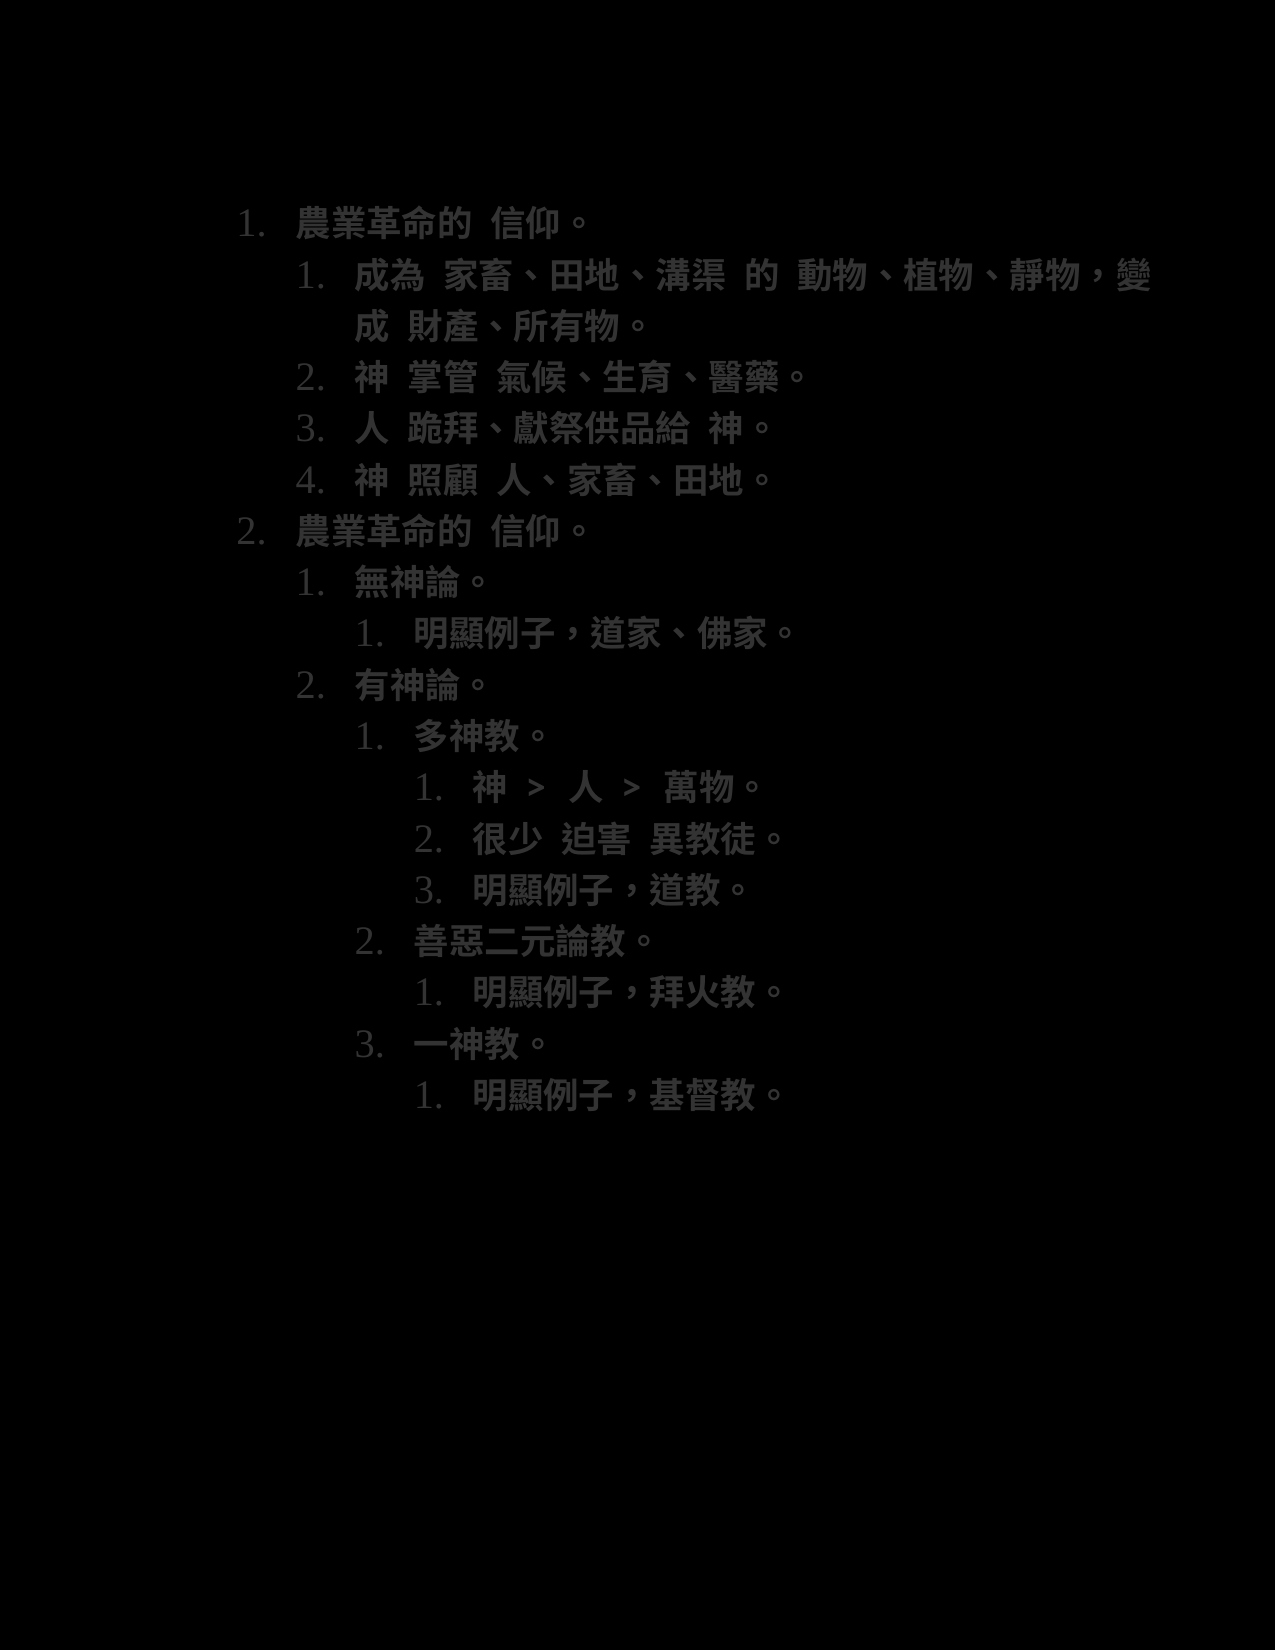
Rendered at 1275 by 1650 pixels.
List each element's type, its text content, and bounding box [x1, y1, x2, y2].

list 明顯例子，道家、佛家。 [354, 606, 1157, 657]
list 人 跪拜、獻祭供品給 神。 [295, 401, 1157, 452]
list 農業革命的 信仰。 [236, 503, 1157, 554]
list 很少 迫害 異教徒。 [413, 811, 1157, 862]
list 無神論。 [295, 554, 1157, 606]
list 明顯例子，道教。 [413, 862, 1157, 913]
list 明顯例子，拜火教。 [413, 965, 1157, 1016]
list 神 掌管 氣候、生育、醫藥。 [295, 349, 1157, 401]
list 成為 家畜、田地、溝渠 的 動物、植物、靜物，變成 財產、所有物。 [295, 247, 1157, 349]
list 神 照顧 人、家畜、田地。 [295, 452, 1157, 503]
list 神 > 人 > 萬物。 [413, 759, 1157, 811]
list 善惡二元論教。 [354, 913, 1157, 965]
list 一神教。 [354, 1016, 1157, 1067]
list 多神教。 [354, 708, 1157, 759]
list 明顯例子，基督教。 [413, 1067, 1157, 1118]
list 農業革命的 信仰。 [236, 196, 1157, 247]
list 有神論。 [295, 657, 1157, 708]
